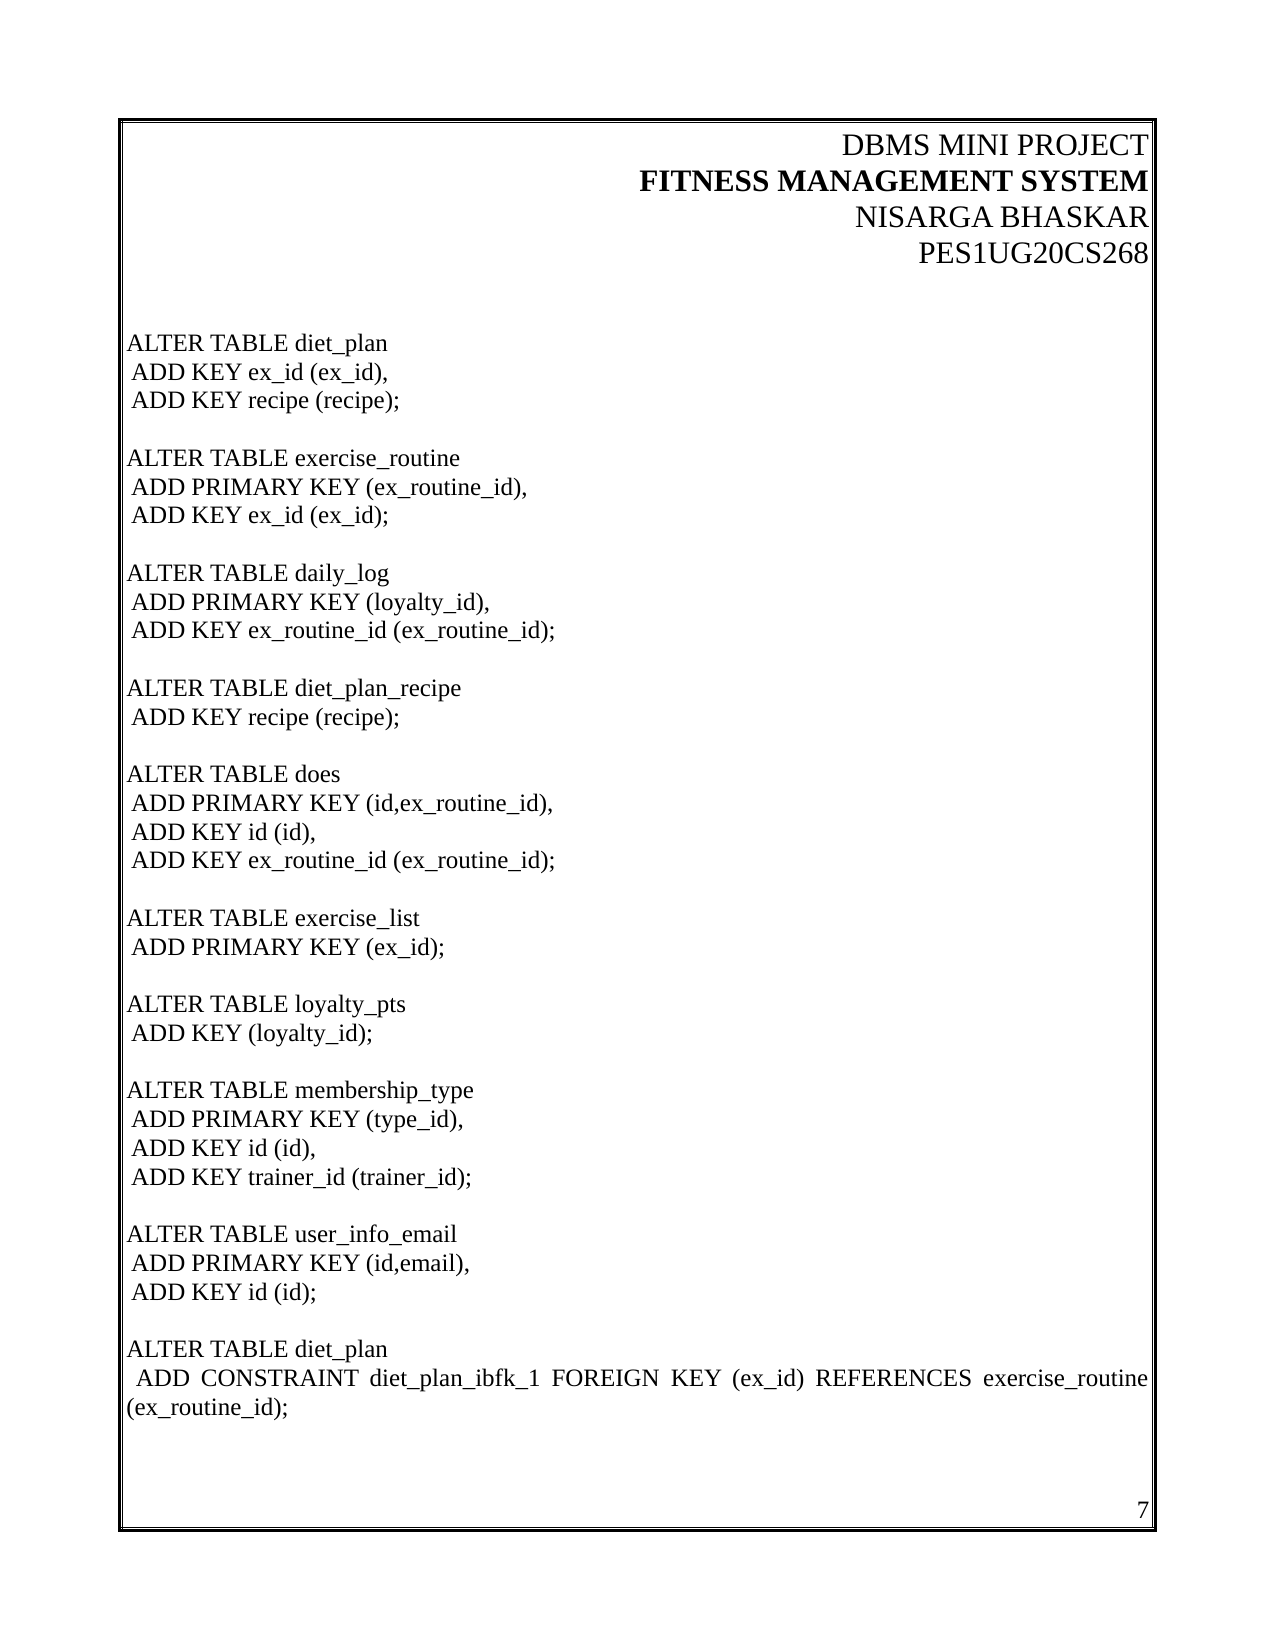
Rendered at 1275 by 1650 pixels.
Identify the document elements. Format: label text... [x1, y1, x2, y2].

text ADD KEY id (id); [126, 1277, 1149, 1306]
text ADD PRIMARY KEY (id,email), [126, 1248, 1149, 1277]
text ADD KEY id (id), [126, 817, 1149, 846]
text ALTER TABLE diet_plan_recipe [126, 673, 1149, 702]
text ALTER TABLE loyalty_pts [126, 989, 1149, 1018]
text ADD KEY (loyalty_id); [126, 1018, 1149, 1047]
text ADD KEY trainer_id (trainer_id); [126, 1162, 1149, 1191]
text ADD PRIMARY KEY (loyalty_id), [126, 587, 1149, 616]
text ADD PRIMARY KEY (id,ex_routine_id), [126, 788, 1149, 817]
text ADD KEY ex_routine_id (ex_routine_id); [126, 616, 1149, 644]
text ADD KEY ex_id (ex_id); [126, 501, 1149, 529]
text ADD KEY id (id), [126, 1133, 1149, 1162]
text ADD PRIMARY KEY (ex_routine_id), [126, 472, 1149, 501]
text ADD CONSTRAINT diet_plan_ibfk_1 FOREIGN KEY (ex_id) REFERENCES exercise_routine (ex_routine_id); [126, 1363, 1149, 1421]
text ALTER TABLE exercise_routine [126, 443, 1149, 472]
text ALTER TABLE exercise_list [126, 903, 1149, 932]
text ADD KEY ex_id (ex_id), [126, 357, 1149, 386]
text ALTER TABLE membership_type [126, 1076, 1149, 1104]
text ADD PRIMARY KEY (type_id), [126, 1104, 1149, 1133]
text ADD KEY recipe (recipe); [126, 386, 1149, 414]
text ADD KEY ex_routine_id (ex_routine_id); [126, 846, 1149, 874]
text ADD KEY recipe (recipe); [126, 702, 1149, 731]
text ALTER TABLE does [126, 759, 1149, 788]
text ALTER TABLE user_info_email [126, 1219, 1149, 1248]
text ALTER TABLE diet_plan [126, 1334, 1149, 1363]
text ALTER TABLE daily_log [126, 558, 1149, 587]
text ALTER TABLE diet_plan [126, 328, 1149, 357]
text ADD PRIMARY KEY (ex_id); [126, 932, 1149, 961]
